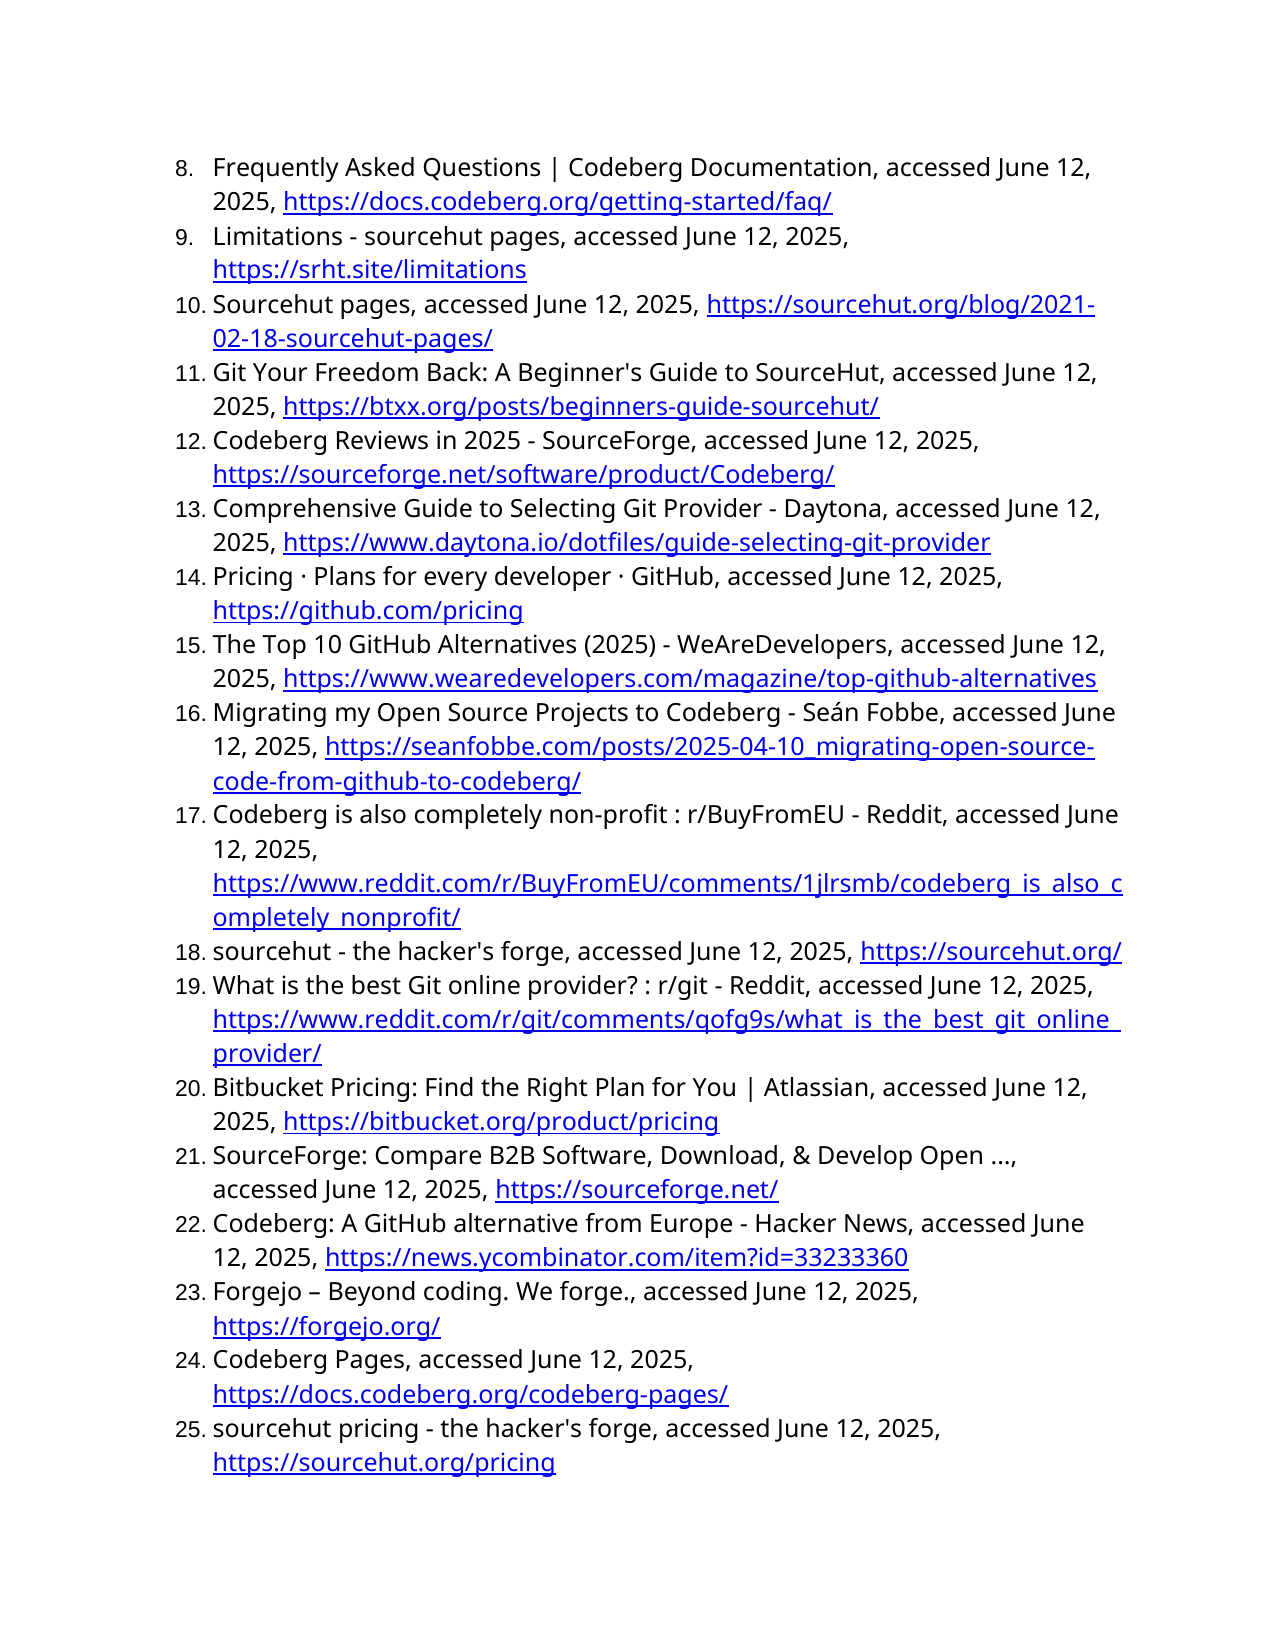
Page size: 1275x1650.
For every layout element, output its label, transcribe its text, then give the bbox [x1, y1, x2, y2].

list Comprehensive Guide to Selecting Git Provider - Daytona, accessed June 12, 2025, https://www.daytona.io/dotfiles/guide-selecting-git-provider [175, 491, 1125, 559]
list Git Your Freedom Back: A Beginner's Guide to SourceHut, accessed June 12, 2025, https://btxx.org/posts/beginners-guide-sourcehut/ [175, 354, 1125, 422]
list Sourcehut pages, accessed June 12, 2025, https://sourcehut.org/blog/2021-02-18-sourcehut-pages/ [175, 286, 1125, 354]
list Frequently Asked Questions | Codeberg Documentation, accessed June 12, 2025, https://docs.codeberg.org/getting-started/faq/ [175, 150, 1125, 218]
list The Top 10 GitHub Alternatives (2025) - WeAreDevelopers, accessed June 12, 2025, https://www.wearedevelopers.com/magazine/top-github-alternatives [175, 627, 1125, 695]
list Forgejo – Beyond coding. We forge., accessed June 12, 2025, https://forgejo.org/ [175, 1274, 1125, 1342]
list Migrating my Open Source Projects to Codeberg - Seán Fobbe, accessed June 12, 2025, https://seanfobbe.com/posts/2025-04-10_migrating-open-source-code-from-github-to-codeberg/ [175, 695, 1125, 797]
list What is the best Git online provider? : r/git - Reddit, accessed June 12, 2025, https://www.reddit.com/r/git/comments/qofg9s/what_is_the_best_git_online_provider/ [175, 967, 1125, 1070]
list sourcehut - the hacker's forge, accessed June 12, 2025, https://sourcehut.org/ [175, 933, 1125, 967]
list Codeberg Reviews in 2025 - SourceForge, accessed June 12, 2025, https://sourceforge.net/software/product/Codeberg/ [175, 422, 1125, 491]
list Codeberg is also completely non-profit : r/BuyFromEU - Reddit, accessed June 12, 2025, https://www.reddit.com/r/BuyFromEU/comments/1jlrsmb/codeberg_is_also_completely_nonprofit/ [175, 797, 1125, 933]
list sourcehut pricing - the hacker's forge, accessed June 12, 2025, https://sourcehut.org/pricing [175, 1410, 1125, 1478]
list SourceForge: Compare B2B Software, Download, & Develop Open ..., accessed June 12, 2025, https://sourceforge.net/ [175, 1138, 1125, 1206]
list Codeberg Pages, accessed June 12, 2025, https://docs.codeberg.org/codeberg-pages/ [175, 1342, 1125, 1410]
list Pricing · Plans for every developer · GitHub, accessed June 12, 2025, https://github.com/pricing [175, 559, 1125, 627]
list Limitations - sourcehut pages, accessed June 12, 2025, https://srht.site/limitations [175, 218, 1125, 286]
list Codeberg: A GitHub alternative from Europe - Hacker News, accessed June 12, 2025, https://news.ycombinator.com/item?id=33233360 [175, 1206, 1125, 1274]
list Bitbucket Pricing: Find the Right Plan for You | Atlassian, accessed June 12, 2025, https://bitbucket.org/product/pricing [175, 1070, 1125, 1138]
